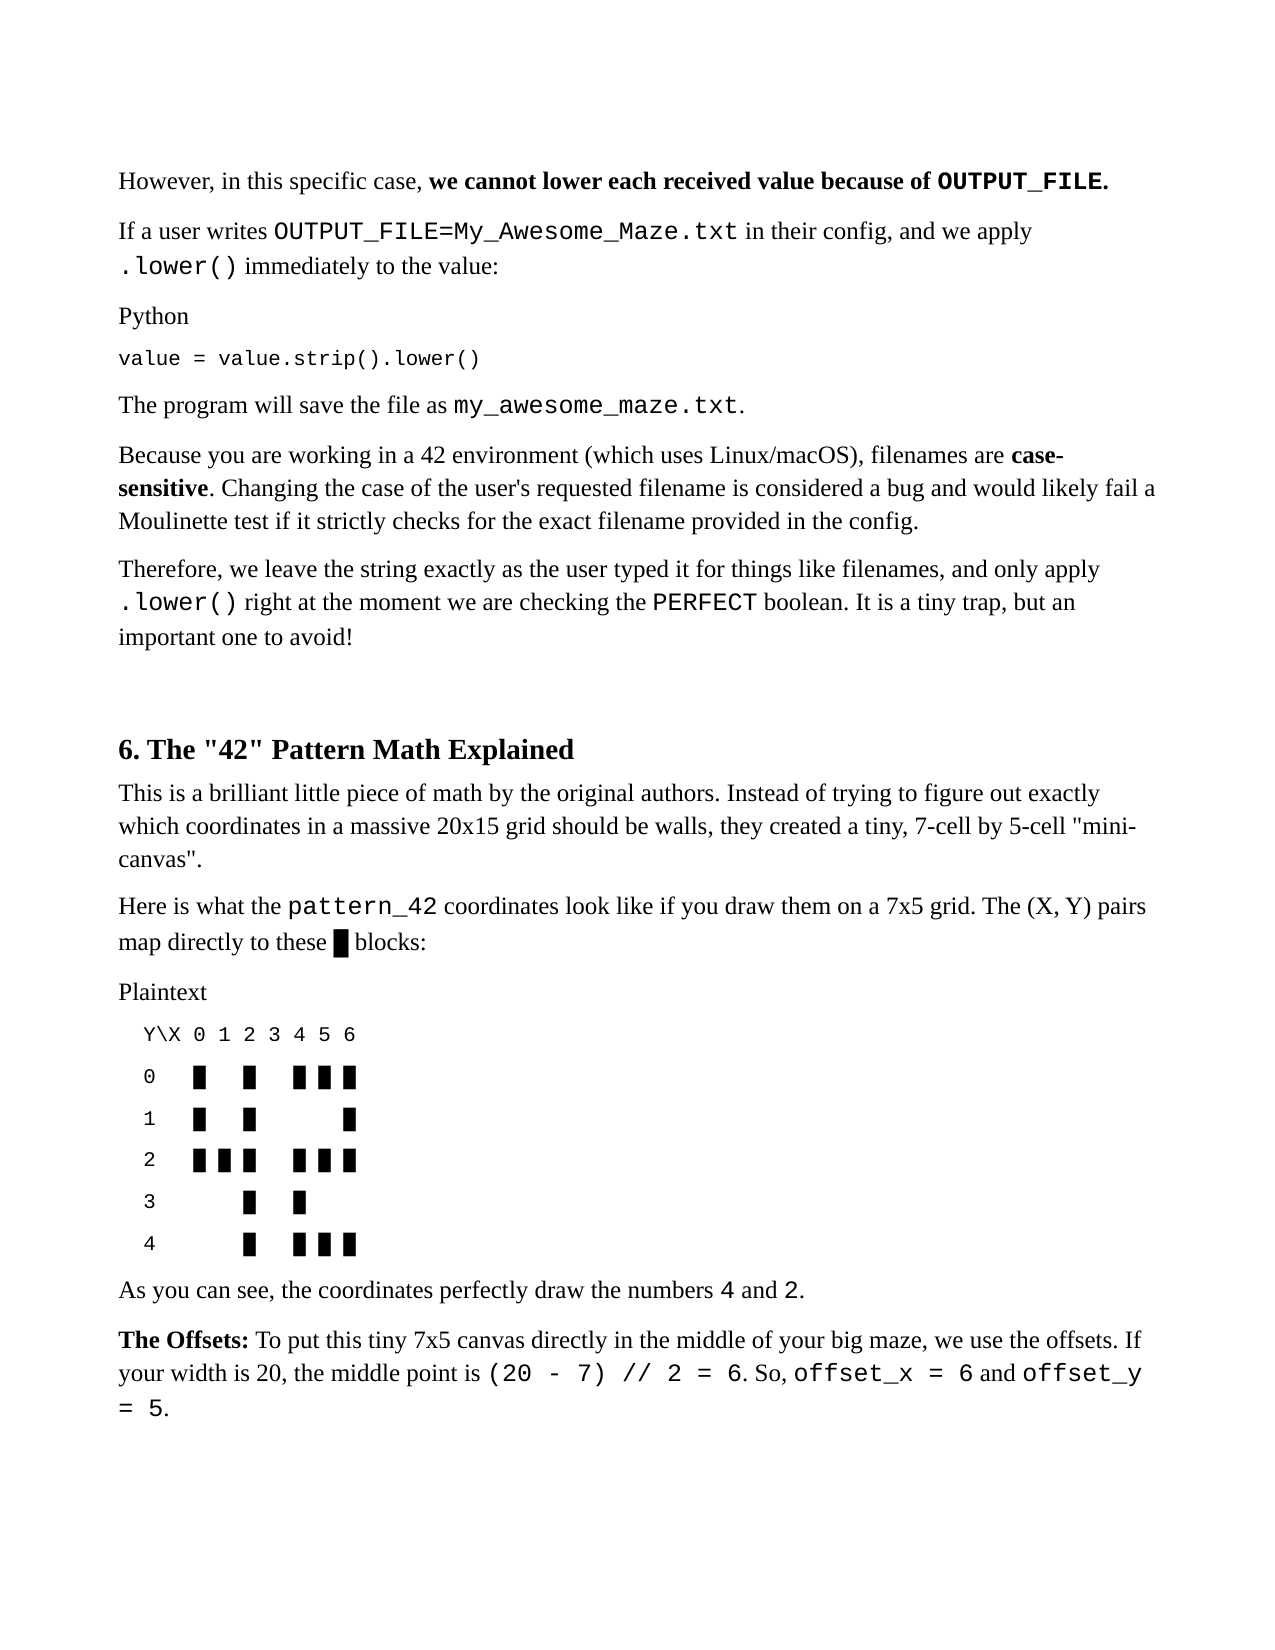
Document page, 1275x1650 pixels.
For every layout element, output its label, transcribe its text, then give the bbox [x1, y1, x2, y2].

text Plaintext [118, 977, 1157, 1005]
text value = value.strip().lower() [118, 348, 1157, 372]
text 0 █ █ █ █ █ [256, 1066, 293, 1089]
text 1 █ █ █ [206, 1108, 243, 1131]
text 0 █ █ █ █ █ [331, 1066, 343, 1089]
text This is a brilliant little piece of math by the original authors. Instead of trying to figure out exactly which coordinates in a massive 20x15 grid should be walls, they created a tiny, 7-cell by 5-cell "mini-canvas". [118, 778, 1157, 873]
text Here is what the pattern_42 coordinates look like if you draw them on a 7x5 grid. The (X, Y) pairs map directly to these █ blocks: [118, 891, 1157, 957]
text Python [118, 301, 1157, 329]
text 0 █ █ █ █ █ [118, 1066, 193, 1089]
text 4 █ █ █ █ [118, 1233, 1157, 1257]
text 1 █ █ █ [356, 1108, 1157, 1131]
text 1 █ █ █ [118, 1108, 193, 1131]
text Therefore, we leave the string exactly as the user typed it for things like filenames, and only apply .lower() right at the moment we are checking the PERFECT boolean. It is a tiny trap, but an important one to avoid! [118, 554, 1157, 651]
subtitle 6. The "42" Pattern Math Explained [118, 732, 1157, 765]
text The Offsets: To put this tiny 7x5 canvas directly in the middle of your big maze, we use the offsets. If your width is 20, the middle point is (20 - 7) // 2 = 6. So, offset_x = 6 and offset_y = 5. [118, 1325, 1157, 1424]
text As you can see, the coordinates perfectly draw the numbers 4 and 2. [118, 1275, 1157, 1306]
text Y\X 0 1 2 3 4 5 6 [118, 1024, 1157, 1048]
text 1 █ █ █ [256, 1108, 343, 1131]
text 2 █ █ █ █ █ █ [118, 1149, 1157, 1173]
text The program will save the file as my_awesome_maze.txt. [118, 390, 1157, 421]
text Because you are working in a 42 environment (which uses Linux/macOS), filenames are case-sensitive. Changing the case of the user's requested filename is considered a bug and would likely fail a Moulinette test if it strictly checks for the exact filename provided in the config. [118, 440, 1157, 535]
text However, in this specific case, we cannot lower each received value because of OUTPUT_FILE. [118, 166, 1157, 197]
text 0 █ █ █ █ █ [306, 1066, 318, 1089]
text 0 █ █ █ █ █ [206, 1066, 243, 1089]
text 3 █ █ [118, 1191, 1157, 1215]
text 0 █ █ █ █ █ [356, 1066, 1157, 1089]
text If a user writes OUTPUT_FILE=My_Awesome_Maze.txt in their config, and we apply .lower() immediately to the value: [118, 216, 1157, 282]
